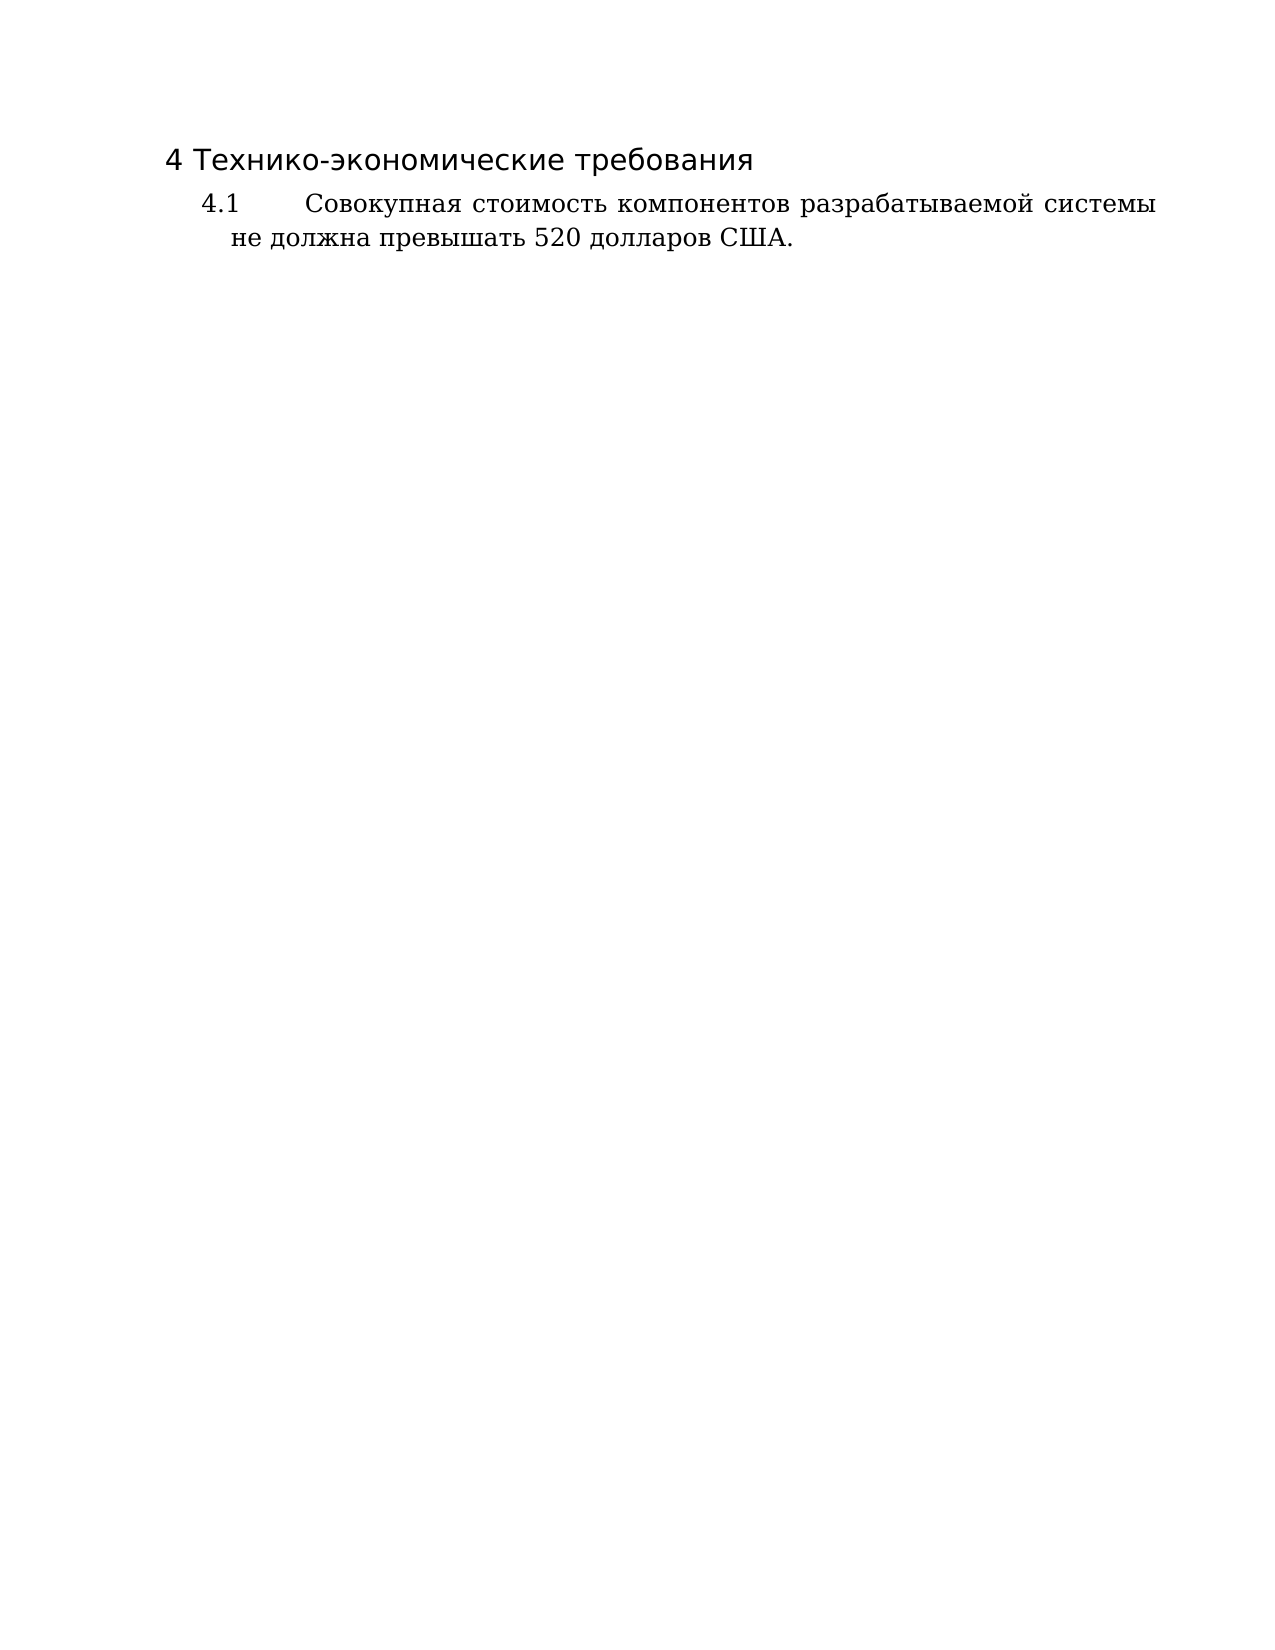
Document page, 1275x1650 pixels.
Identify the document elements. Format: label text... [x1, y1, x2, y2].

subtitle Технико-экономические требования [156, 143, 1157, 177]
list Совокупная стоимость компонентов разрабатываемой системы не должна превышать 520 долларов США. [193, 189, 1157, 252]
